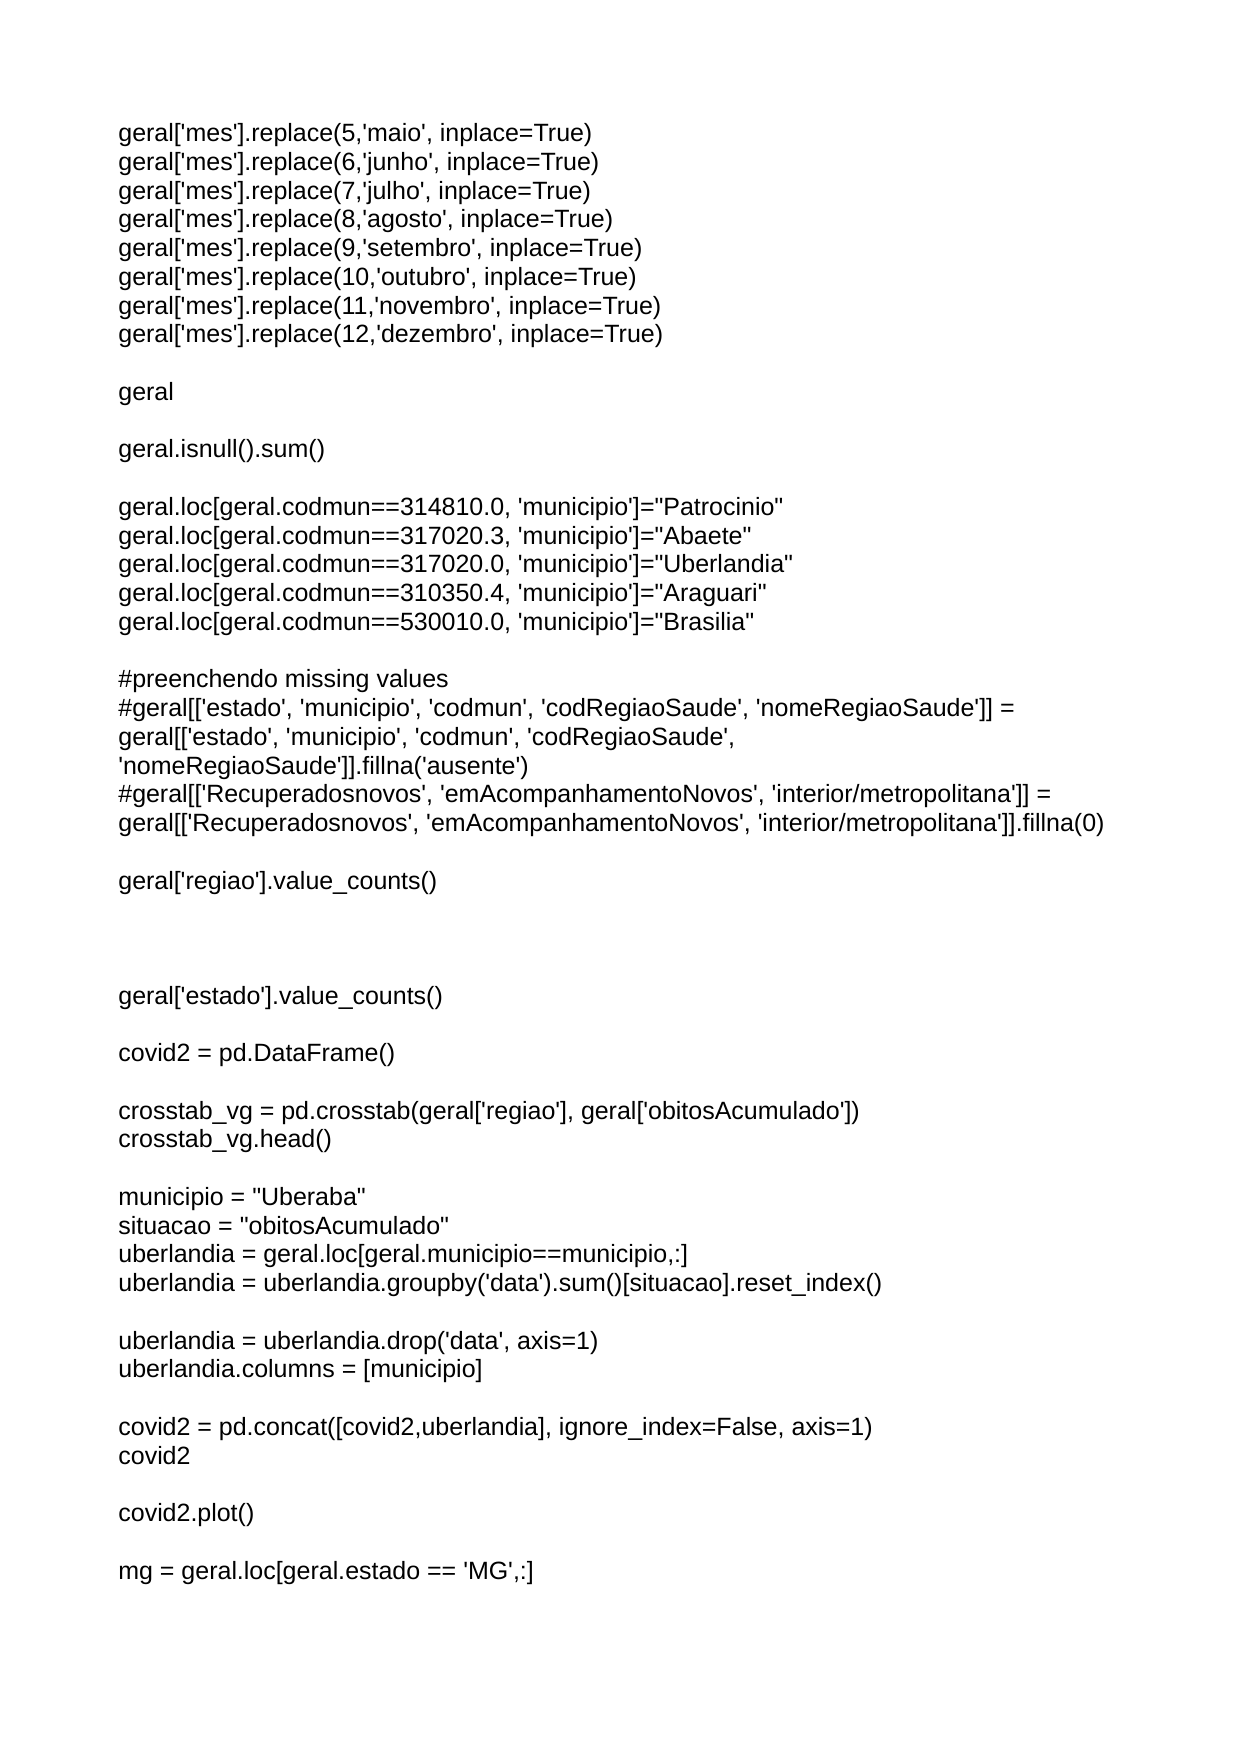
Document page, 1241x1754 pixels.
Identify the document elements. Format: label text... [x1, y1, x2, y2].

text situacao = "obitosAcumulado" [118, 1211, 1122, 1239]
text geral['mes'].replace(7,'julho', inplace=True) [118, 176, 1122, 204]
text uberlandia = uberlandia.drop('data', axis=1) [118, 1326, 1122, 1354]
text geral['mes'].replace(9,'setembro', inplace=True) [118, 233, 1122, 262]
text geral['mes'].replace(10,'outubro', inplace=True) [118, 262, 1122, 291]
text covid2 [118, 1441, 1122, 1469]
text geral['regiao'].value_counts() [118, 866, 1122, 894]
text uberlandia = geral.loc[geral.municipio==municipio,:] [118, 1239, 1122, 1268]
text geral.isnull().sum() [118, 434, 1122, 463]
text geral.loc[geral.codmun==314810.0, 'municipio']="Patrocinio" [118, 492, 1122, 521]
text covid2.plot() [118, 1498, 1122, 1527]
text uberlandia = uberlandia.groupby('data').sum()[situacao].reset_index() [118, 1268, 1122, 1297]
text covid2 = pd.DataFrame() [118, 1038, 1122, 1067]
text geral['mes'].replace(6,'junho', inplace=True) [118, 147, 1122, 176]
text geral['mes'].replace(11,'novembro', inplace=True) [118, 291, 1122, 319]
text geral [118, 377, 1122, 406]
text #geral[['estado', 'municipio', 'codmun', 'codRegiaoSaude', 'nomeRegiaoSaude']] = geral[['estado', 'municipio', 'codmun', 'codRegiaoSaude', 'nomeRegiaoSaude']].fillna('ausente') [118, 693, 1122, 779]
text geral.loc[geral.codmun==317020.0, 'municipio']="Uberlandia" [118, 549, 1122, 578]
text geral.loc[geral.codmun==530010.0, 'municipio']="Brasilia" [118, 607, 1122, 636]
text geral['mes'].replace(8,'agosto', inplace=True) [118, 204, 1122, 233]
text crosstab_vg.head() [118, 1124, 1122, 1153]
text mg = geral.loc[geral.estado == 'MG',:] [118, 1556, 1122, 1584]
text covid2 = pd.concat([covid2,uberlandia], ignore_index=False, axis=1) [118, 1412, 1122, 1441]
text geral['mes'].replace(12,'dezembro', inplace=True) [118, 319, 1122, 348]
text geral.loc[geral.codmun==317020.3, 'municipio']="Abaete" [118, 521, 1122, 549]
text geral['mes'].replace(5,'maio', inplace=True) [118, 118, 1122, 147]
text geral['estado'].value_counts() [118, 981, 1122, 1009]
text crosstab_vg = pd.crosstab(geral['regiao'], geral['obitosAcumulado']) [118, 1096, 1122, 1124]
text #preenchendo missing values [118, 664, 1122, 693]
text geral.loc[geral.codmun==310350.4, 'municipio']="Araguari" [118, 578, 1122, 607]
text #geral[['Recuperadosnovos', 'emAcompanhamentoNovos', 'interior/metropolitana']] = geral[['Recuperadosnovos', 'emAcompanhamentoNovos', 'interior/metropolitana']].fillna(0) [118, 779, 1122, 837]
text municipio = "Uberaba" [118, 1182, 1122, 1211]
text uberlandia.columns = [municipio] [118, 1354, 1122, 1383]
